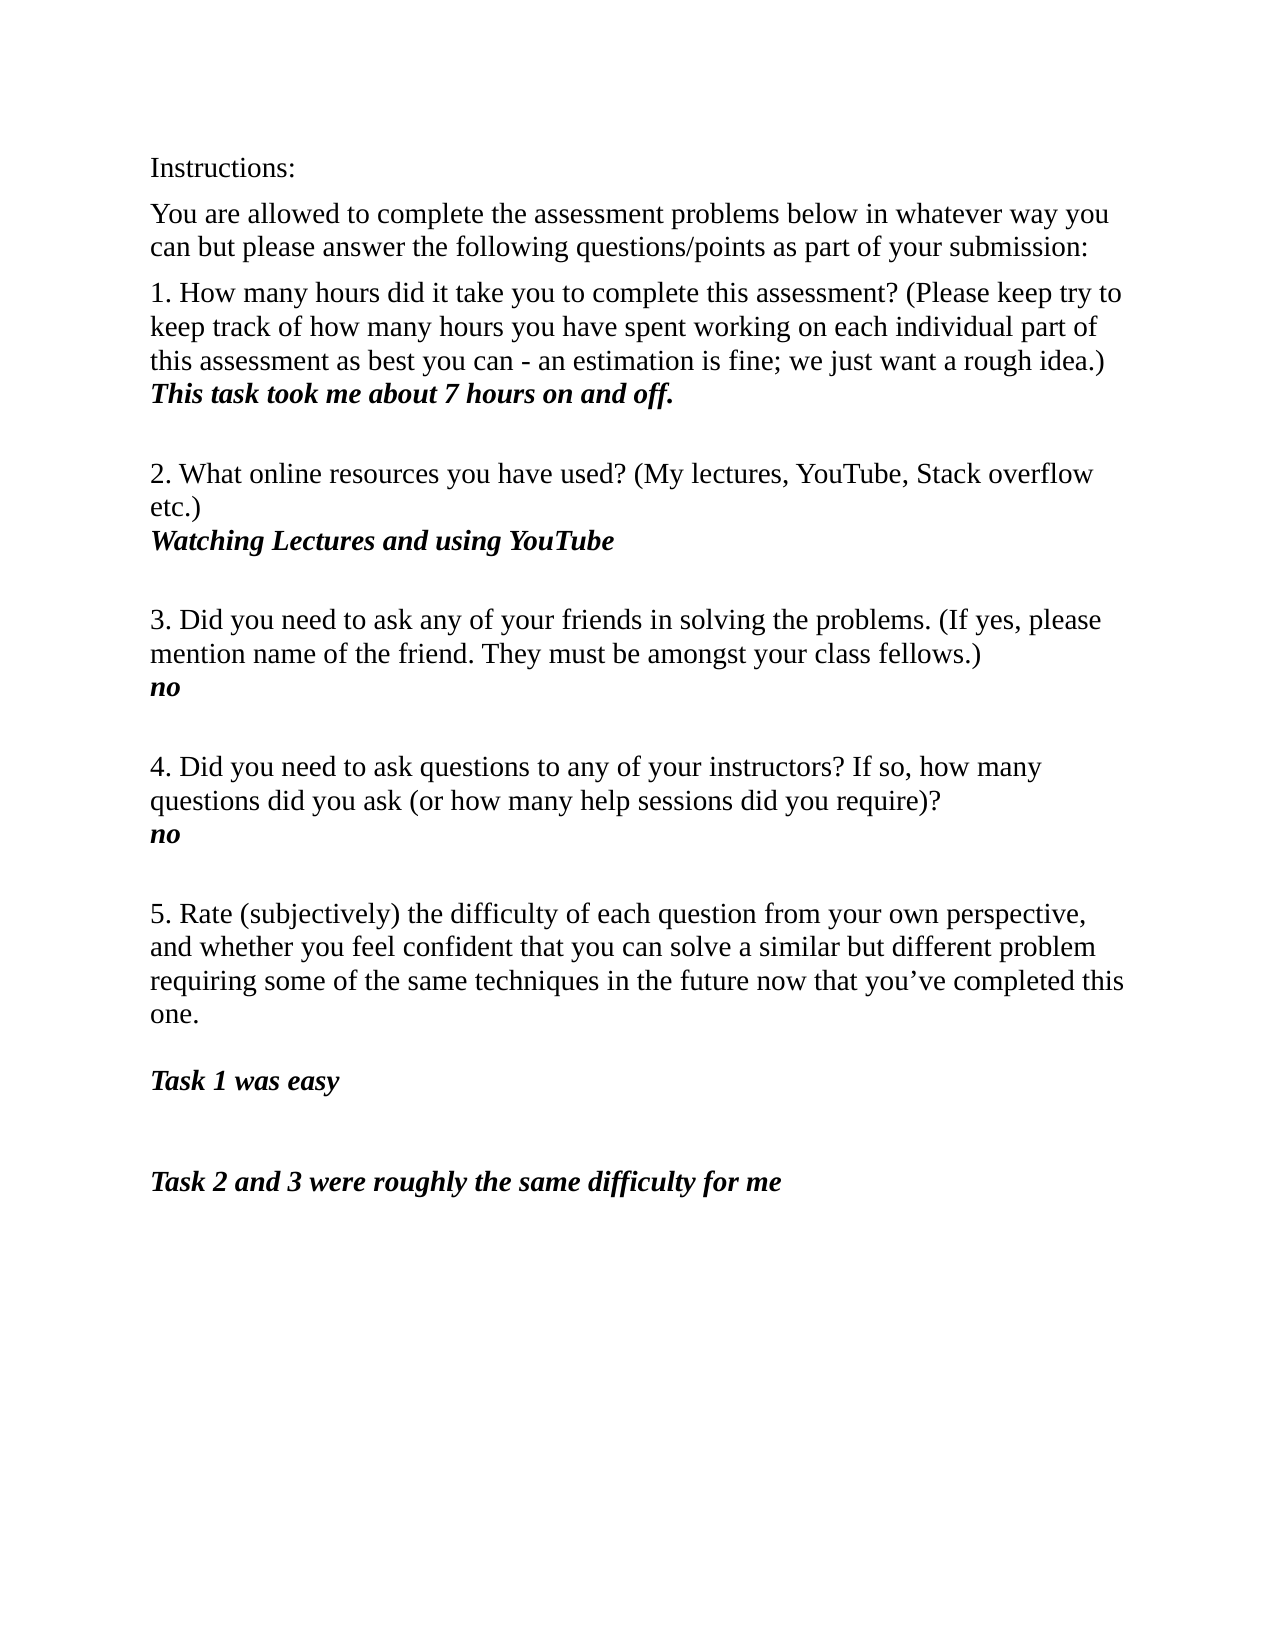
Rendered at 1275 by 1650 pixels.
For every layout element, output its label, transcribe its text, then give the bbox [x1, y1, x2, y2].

text 2. What online resources you have used? (My lectures, YouTube, Stack overflow etc.) Watching Lectures and using YouTube [150, 456, 1125, 590]
text 3. Did you need to ask any of your friends in solving the problems. (If yes, please mention name of the friend. They must be amongst your class fellows.) no [150, 602, 1125, 737]
text 1. How many hours did it take you to complete this assessment? (Please keep try to keep track of how many hours you have spent working on each individual part of this assessment as best you can - an estimation is fine; we just want a rough idea.) This task took me about 7 hours on and off. [150, 276, 1125, 443]
text 4. Did you need to ask questions to any of your instructors? If so, how many questions did you ask (or how many help sessions did you require)? no [150, 749, 1125, 883]
text You are allowed to complete the assessment problems below in whatever way you can but please answer the following questions/points as part of your submission: [150, 196, 1125, 263]
text Instructions: [150, 150, 1125, 183]
text 5. Rate (subjectively) the difficulty of each question from your own perspective, and whether you feel confident that you can solve a similar but different problem requiring some of the same techniques in the future now that you’ve completed this one. Task 1 was easy Task 2 and 3 were roughly the same difficulty for me [150, 896, 1125, 1198]
